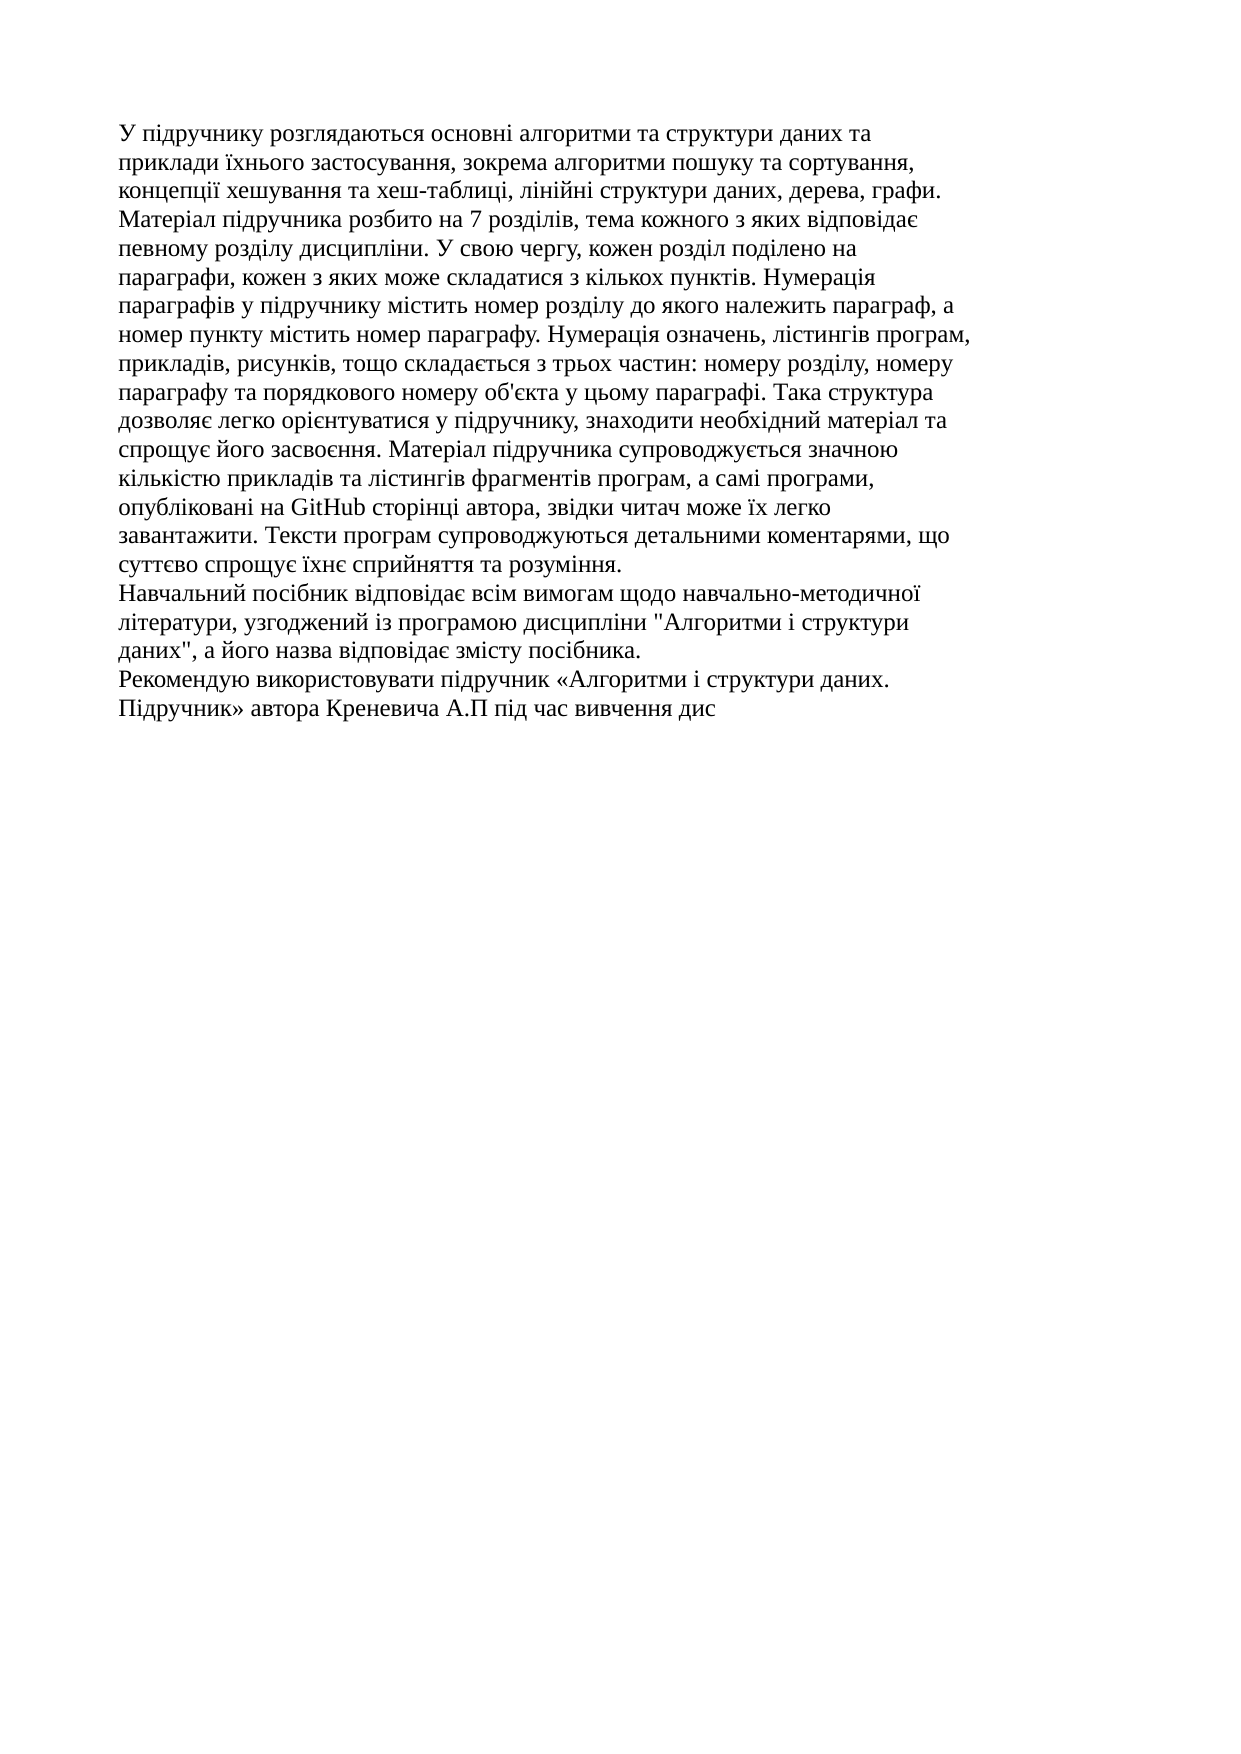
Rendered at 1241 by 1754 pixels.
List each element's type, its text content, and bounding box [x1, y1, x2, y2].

text даних", а його назва відповідає змісту посібника. [118, 636, 1122, 664]
text прикладів, рисунків, тощо складається з трьох частин: номеру розділу, номеру [118, 348, 1122, 377]
text номер пункту містить номер параграфу. Нумерація означень, лістингів програм, [118, 319, 1122, 348]
text певному розділу дисципліни. У свою чергу, кожен розділ поділено на [118, 233, 1122, 262]
text Підручник» автора Креневича А.П під час вивчення дис [118, 693, 1122, 722]
text параграфу та порядкового номеру об'єкта у цьому параграфі. Така структура [118, 377, 1122, 406]
text Матеріал підручника розбито на 7 розділів, тема кожного з яких відповідає [118, 204, 1122, 233]
text концепції хешування та хеш-таблиці, лінійні структури даних, дерева, графи. [118, 176, 1122, 204]
text суттєво спрощує їхнє сприйняття та розуміння. [118, 549, 1122, 578]
text Навчальний посібник відповідає всім вимогам щодо навчально-методичної [118, 578, 1122, 607]
text завантажити. Тексти програм супроводжуються детальними коментарями, що [118, 521, 1122, 549]
text спрощує його засвоєння. Матеріал підручника супроводжується значною [118, 434, 1122, 463]
text У підручнику розглядаються основні алгоритми та структури даних та [118, 118, 1122, 147]
text приклади їхнього застосування, зокрема алгоритми пошуку та сортування, [118, 147, 1122, 176]
text літератури, узгоджений із програмою дисципліни "Алгоритми і структури [118, 607, 1122, 636]
text кількістю прикладів та лістингів фрагментів програм, а самі програми, [118, 463, 1122, 492]
text опубліковані на GitHub сторінці автора, звідки читач може їх легко [118, 492, 1122, 521]
text параграфів у підручнику містить номер розділу до якого належить параграф, а [118, 291, 1122, 319]
text дозволяє легко орієнтуватися у підручнику, знаходити необхідний матеріал та [118, 406, 1122, 434]
text параграфи, кожен з яких може складатися з кількох пунктів. Нумерація [118, 262, 1122, 291]
text Рекомендую використовувати підручник «Алгоритми і структури даних. [118, 664, 1122, 693]
